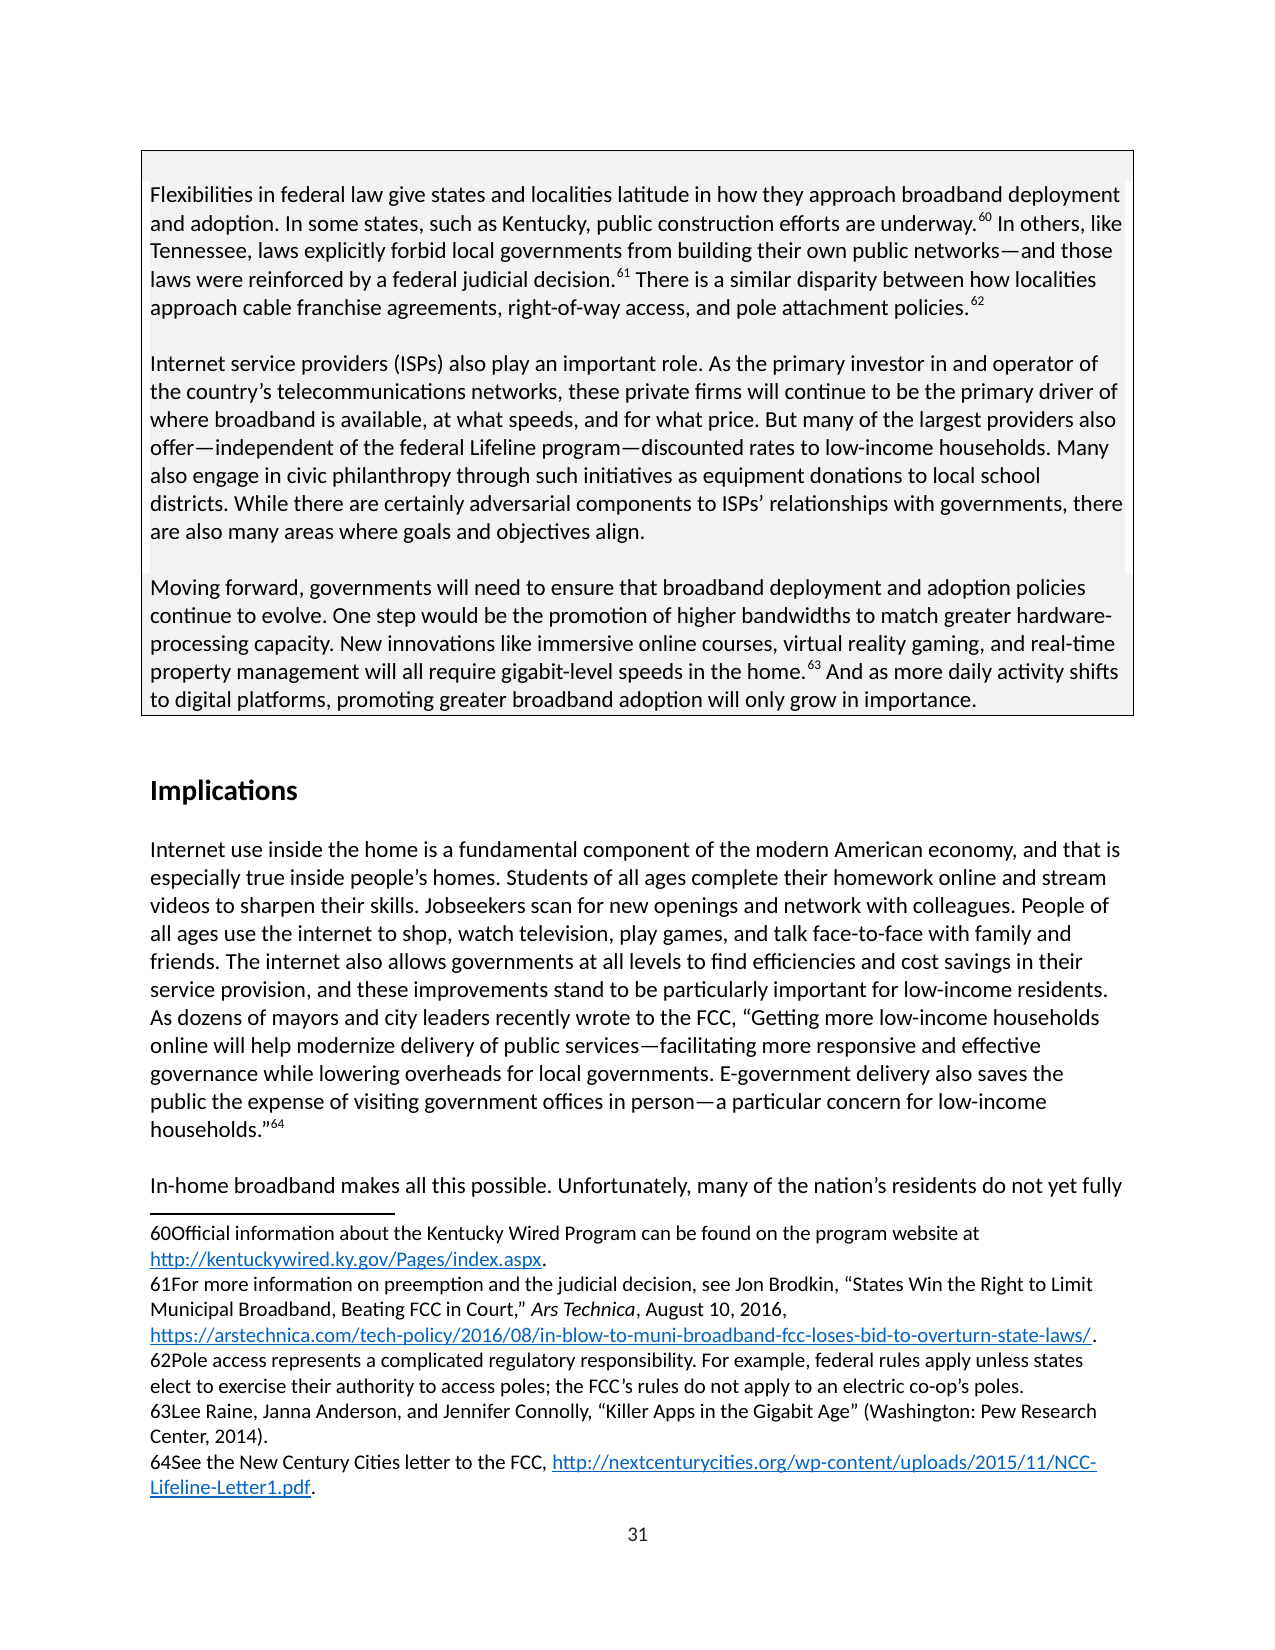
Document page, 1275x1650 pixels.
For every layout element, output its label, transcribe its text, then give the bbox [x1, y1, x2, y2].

text Pole access represents a complicated regulatory responsibility. For example, federal rules apply unless states elect to exercise their authority to access poles; the FCC’s rules do not apply to an electric co-op’s poles. [150, 1347, 1125, 1398]
text Implications [150, 772, 1125, 807]
text For more information on preemption and the judicial decision, see Jon Brodkin, “States Win the Right to Limit Municipal Broadband, Beating FCC in Court,” Ars Technica, August 10, 2016, https://arstechnica.com/tech-policy/2016/08/in-blow-to-muni-broadband-fcc-loses-bid-to-overturn-state-laws/. [150, 1271, 1125, 1347]
text In-home broadband makes all this possible. Unfortunately, many of the nation’s residents do not yet fully [150, 1172, 1125, 1199]
text Flexibilities in federal law give states and localities latitude in how they approach broadband deployment and adoption. In some states, such as Kentucky, public construction efforts are underway. In others, like Tennessee, laws explicitly forbid local governments from building their own public networks—and those laws were reinforced by a federal judicial decision. There is a similar disparity between how localities approach cable franchise agreements, right-of-way access, and pole attachment policies. [150, 181, 1125, 321]
text Moving forward, governments will need to ensure that broadband deployment and adoption policies continue to evolve. One step would be the promotion of higher bandwidths to match greater hardware-processing capacity. New innovations like immersive online courses, virtual reality gaming, and real-time property management will all require gigabit-level speeds in the home. And as more daily activity shifts to digital platforms, promoting greater broadband adoption will only grow in importance. [142, 570, 1133, 715]
text Lee Raine, Janna Anderson, and Jennifer Connolly, “Killer Apps in the Gigabit Age” (Washington: Pew Research Center, 2014). [150, 1398, 1125, 1449]
text Official information about the Kentucky Wired Program can be found on the program website at http://kentuckywired.ky.gov/Pages/index.aspx. [150, 1220, 1125, 1271]
text Internet use inside the home is a fundamental component of the modern American economy, and that is especially true inside people’s homes. Students of all ages complete their homework online and stream videos to sharpen their skills. Jobseekers scan for new openings and network with colleagues. People of all ages use the internet to shop, watch television, play games, and talk face-to-face with family and friends. The internet also allows governments at all levels to find efficiencies and cost savings in their service provision, and these improvements stand to be particularly important for low-income residents. As dozens of mayors and city leaders recently wrote to the FCC, “Getting more low-income households online will help modernize delivery of public services—facilitating more responsive and effective governance while lowering overheads for local governments. E-government delivery also saves the public the expense of visiting government offices in person—a particular concern for low-income households.” [150, 835, 1125, 1143]
text Internet service providers (ISPs) also play an important role. As the primary investor in and operator of the country’s telecommunications networks, these private firms will continue to be the primary driver of where broadband is available, at what speeds, and for what price. But many of the largest providers also offer—independent of the federal Lifeline program—discounted rates to low-income households. Many also engage in civic philanthropy through such initiatives as equipment donations to local school districts. While there are certainly adversarial components to ISPs’ relationships with governments, there are also many areas where goals and objectives align. [150, 349, 1125, 545]
text See the New Century Cities letter to the FCC, http://nextcenturycities.org/wp-content/uploads/2015/11/NCC-Lifeline-Letter1.pdf. [150, 1449, 1125, 1500]
